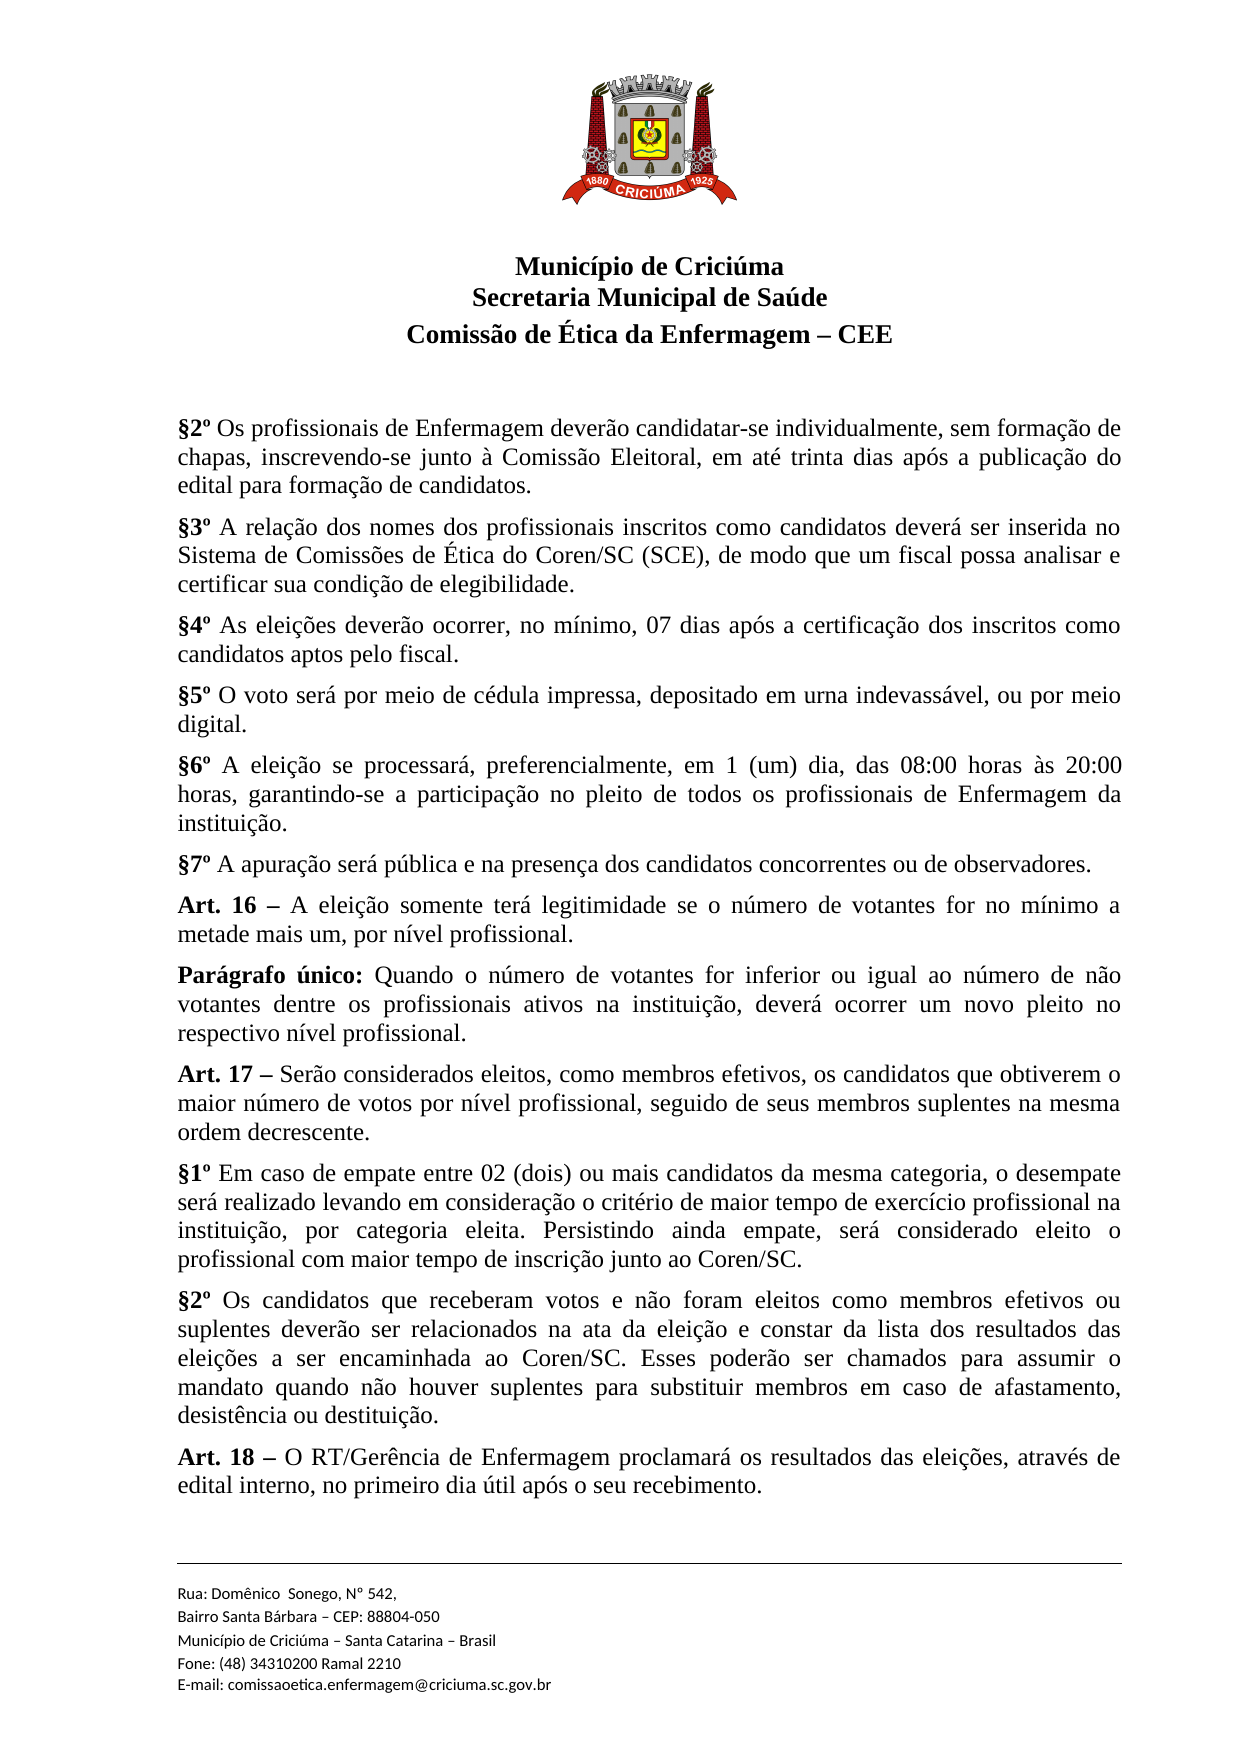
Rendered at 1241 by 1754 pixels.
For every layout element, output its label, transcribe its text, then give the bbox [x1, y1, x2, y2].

text §2º Os candidatos que receberam votos e não foram eleitos como membros efetivos ou suplentes deverão ser relacionados na ata da eleição e constar da lista dos resultados das eleições a ser encaminhada ao Coren/SC. Esses poderão ser chamados para assumir o mandato quando não houver suplentes para substituir membros em caso de afastamento, desistência ou destituição. [177, 1286, 1122, 1429]
text Art. 18 – O RT/Gerência de Enfermagem proclamará os resultados das eleições, através de edital interno, no primeiro dia útil após o seu recebimento. [177, 1442, 1122, 1499]
text §7º A apuração será pública e na presença dos candidatos concorrentes ou de observadores. [177, 849, 1122, 878]
text §4º As eleições deverão ocorrer, no mínimo, 07 dias após a certificação dos inscritos como candidatos aptos pelo fiscal. [177, 611, 1122, 668]
text Art. 16 – A eleição somente terá legitimidade se o número de votantes for no mínimo a metade mais um, por nível profissional. [177, 891, 1122, 948]
text §2º Os profissionais de Enfermagem deverão candidatar-se individualmente, sem formação de chapas, inscrevendo-se junto à Comissão Eleitoral, em até trinta dias após a publicação do edital para formação de candidatos. [177, 413, 1122, 499]
text §3º A relação dos nomes dos profissionais inscritos como candidatos deverá ser inserida no Sistema de Comissões de Ética do Coren/SC (SCE), de modo que um fiscal possa analisar e certificar sua condição de elegibilidade. [177, 512, 1122, 598]
text §1º Em caso de empate entre 02 (dois) ou mais candidatos da mesma categoria, o desempate será realizado levando em consideração o critério de maior tempo de exercício profissional na instituição, por categoria eleita. Persistindo ainda empate, será considerado eleito o profissional com maior tempo de inscrição junto ao Coren/SC. [177, 1158, 1122, 1273]
text §6º A eleição se processará, preferencialmente, em 1 (um) dia, das 08:00 horas às 20:00 horas, garantindo-se a participação no pleito de todos os profissionais de Enfermagem da instituição. [177, 751, 1122, 837]
text Parágrafo único: Quando o número de votantes for inferior ou igual ao número de não votantes dentre os profissionais ativos na instituição, deverá ocorrer um novo pleito no respectivo nível profissional. [177, 961, 1122, 1047]
text §5º O voto será por meio de cédula impressa, depositado em urna indevassável, ou por meio digital. [177, 681, 1122, 738]
text Art. 17 – Serão considerados eleitos, como membros efetivos, os candidatos que obtiverem o maior número de votos por nível profissional, seguido de seus membros suplentes na mesma ordem decrescente. [177, 1059, 1122, 1146]
